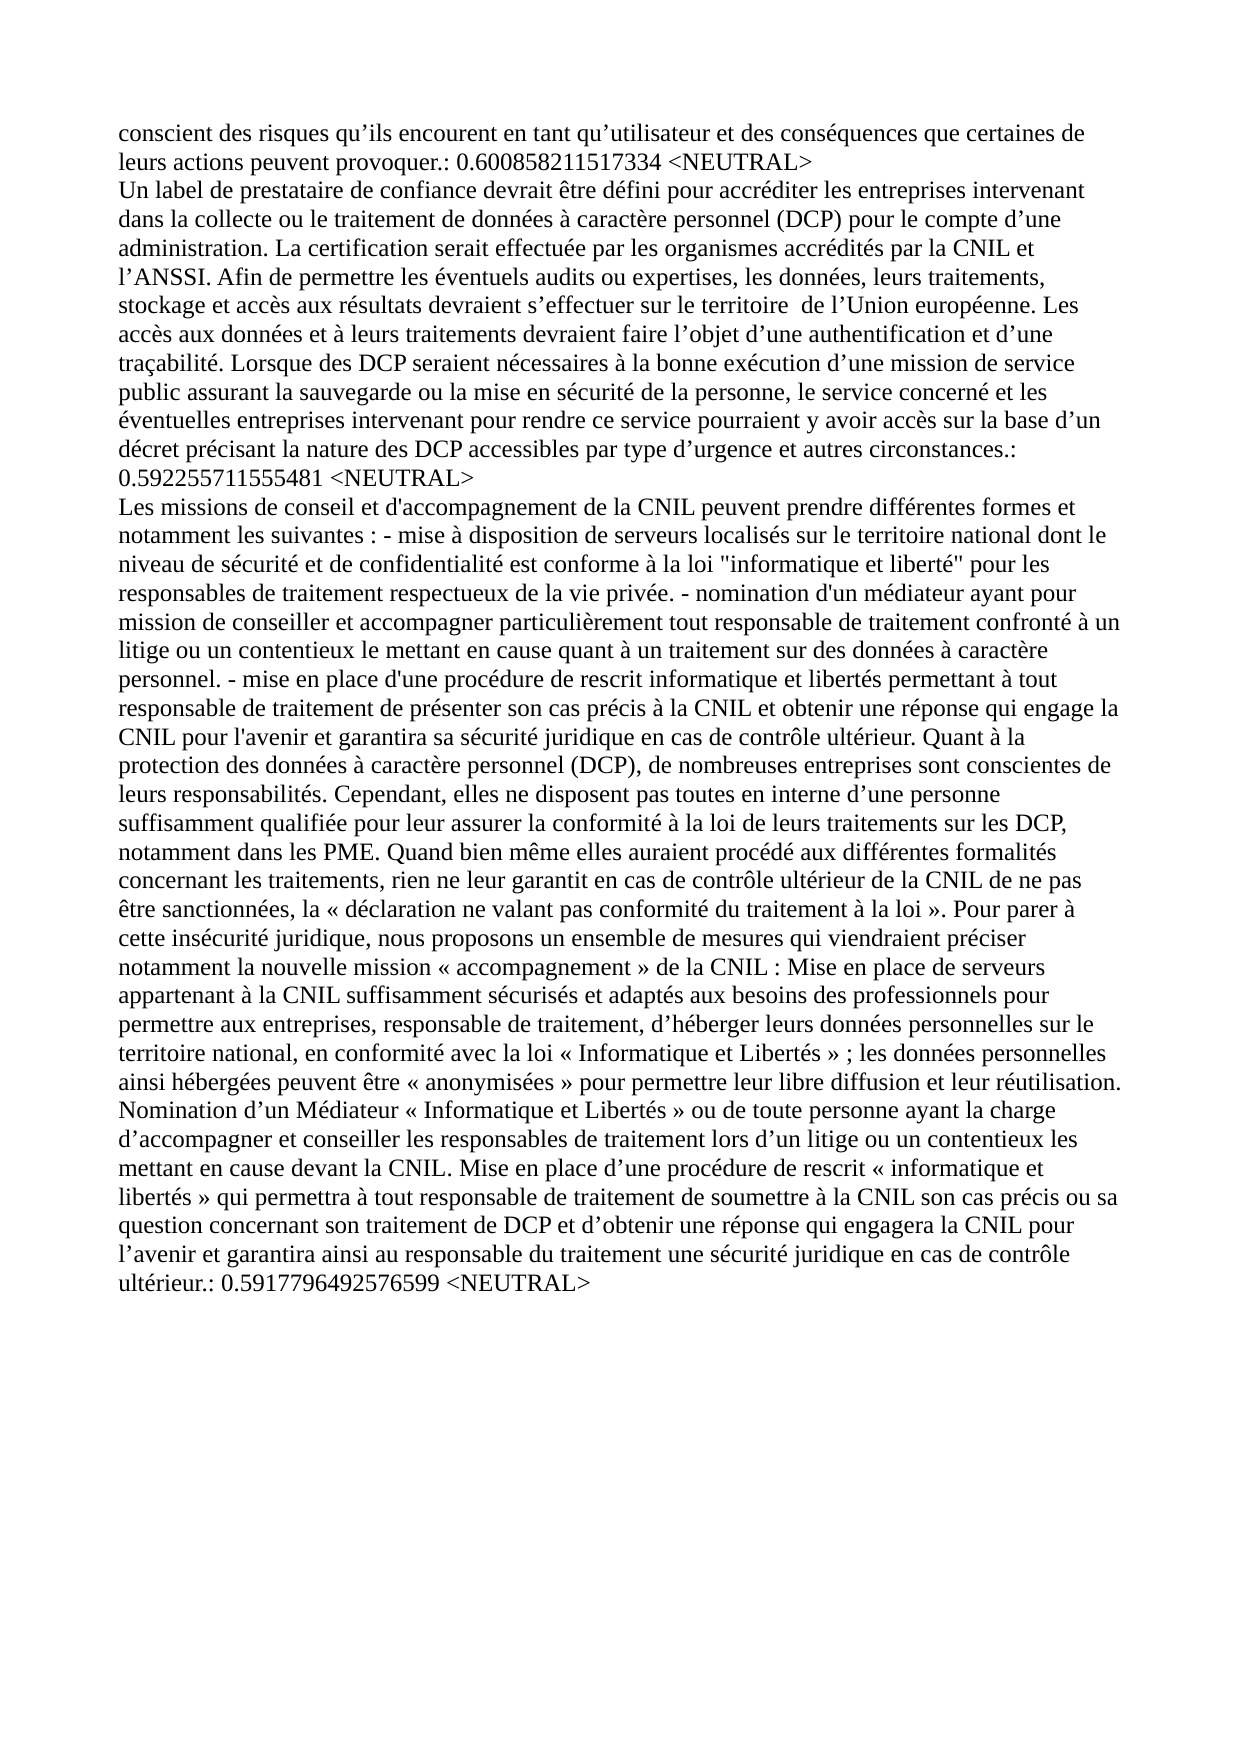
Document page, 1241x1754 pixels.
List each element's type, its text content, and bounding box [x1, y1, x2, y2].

text conscient des risques qu’ils encourent en tant qu’utilisateur et des conséquences que certaines de leurs actions peuvent provoquer.: 0.600858211517334 <NEUTRAL> [118, 118, 1122, 176]
text Un label de prestataire de confiance devrait être défini pour accréditer les entreprises intervenant dans la collecte ou le traitement de données à caractère personnel (DCP) pour le compte d’une administration. La certification serait effectuée par les organismes accrédités par la CNIL et l’ANSSI. Afin de permettre les éventuels audits ou expertises, les données, leurs traitements, stockage et accès aux résultats devraient s’effectuer sur le territoire de l’Union européenne. Les accès aux données et à leurs traitements devraient faire l’objet d’une authentification et d’une traçabilité. Lorsque des DCP seraient nécessaires à la bonne exécution d’une mission de service public assurant la sauvegarde ou la mise en sécurité de la personne, le service concerné et les éventuelles entreprises intervenant pour rendre ce service pourraient y avoir accès sur la base d’un décret précisant la nature des DCP accessibles par type d’urgence et autres circonstances.: 0.592255711555481 <NEUTRAL> [118, 176, 1122, 492]
text Les missions de conseil et d'accompagnement de la CNIL peuvent prendre différentes formes et notamment les suivantes : - mise à disposition de serveurs localisés sur le territoire national dont le niveau de sécurité et de confidentialité est conforme à la loi "informatique et liberté" pour les responsables de traitement respectueux de la vie privée. - nomination d'un médiateur ayant pour mission de conseiller et accompagner particulièrement tout responsable de traitement confronté à un litige ou un contentieux le mettant en cause quant à un traitement sur des données à caractère personnel. - mise en place d'une procédure de rescrit informatique et libertés permettant à tout responsable de traitement de présenter son cas précis à la CNIL et obtenir une réponse qui engage la CNIL pour l'avenir et garantira sa sécurité juridique en cas de contrôle ultérieur. Quant à la protection des données à caractère personnel (DCP), de nombreuses entreprises sont conscientes de leurs responsabilités. Cependant, elles ne disposent pas toutes en interne d’une personne suffisamment qualifiée pour leur assurer la conformité à la loi de leurs traitements sur les DCP, notamment dans les PME. Quand bien même elles auraient procédé aux différentes formalités concernant les traitements, rien ne leur garantit en cas de contrôle ultérieur de la CNIL de ne pas être sanctionnées, la « déclaration ne valant pas conformité du traitement à la loi ». Pour parer à cette insécurité juridique, nous proposons un ensemble de mesures qui viendraient préciser notamment la nouvelle mission « accompagnement » de la CNIL : Mise en place de serveurs appartenant à la CNIL suffisamment sécurisés et adaptés aux besoins des professionnels pour permettre aux entreprises, responsable de traitement, d’héberger leurs données personnelles sur le territoire national, en conformité avec la loi « Informatique et Libertés » ; les données personnelles ainsi hébergées peuvent être « anonymisées » pour permettre leur libre diffusion et leur réutilisation. Nomination d’un Médiateur « Informatique et Libertés » ou de toute personne ayant la charge d’accompagner et conseiller les responsables de traitement lors d’un litige ou un contentieux les mettant en cause devant la CNIL. Mise en place d’une procédure de rescrit « informatique et libertés » qui permettra à tout responsable de traitement de soumettre à la CNIL son cas précis ou sa question concernant son traitement de DCP et d’obtenir une réponse qui engagera la CNIL pour l’avenir et garantira ainsi au responsable du traitement une sécurité juridique en cas de contrôle ultérieur.: 0.5917796492576599 <NEUTRAL> [118, 492, 1122, 1297]
